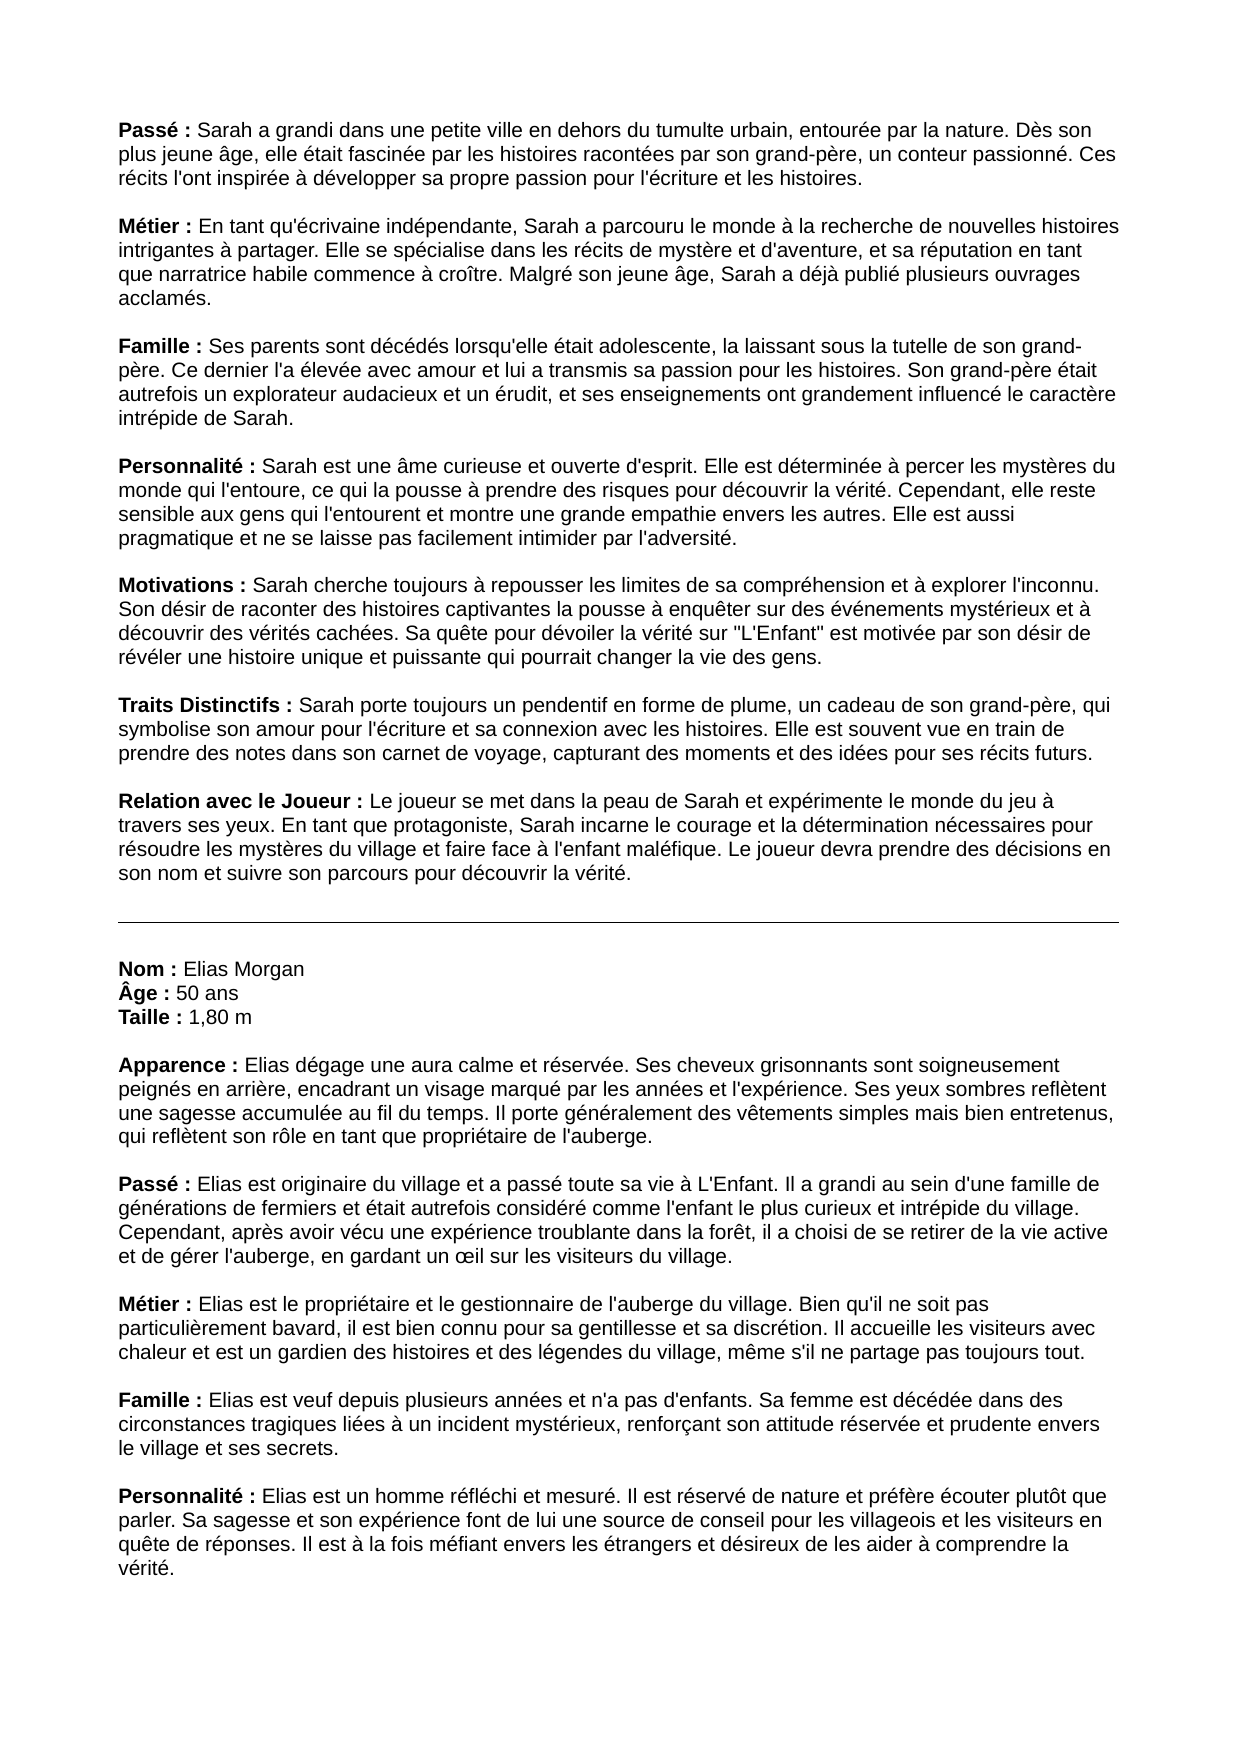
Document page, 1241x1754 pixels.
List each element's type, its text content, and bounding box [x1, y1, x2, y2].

text Relation avec le Joueur : Le joueur se met dans la peau de Sarah et expérimente le monde du jeu à travers ses yeux. En tant que protagoniste, Sarah incarne le courage et la détermination nécessaires pour résoudre les mystères du village et faire face à l'enfant maléfique. Le joueur devra prendre des décisions en son nom et suivre son parcours pour découvrir la vérité. [118, 789, 1122, 885]
text Âge : 50 ans [118, 981, 1122, 1004]
text Métier : Elias est le propriétaire et le gestionnaire de l'auberge du village. Bien qu'il ne soit pas particulièrement bavard, il est bien connu pour sa gentillesse et sa discrétion. Il accueille les visiteurs avec chaleur et est un gardien des histoires et des légendes du village, même s'il ne partage pas toujours tout. [118, 1292, 1122, 1364]
text Nom : Elias Morgan [118, 957, 1122, 981]
text Passé : Sarah a grandi dans une petite ville en dehors du tumulte urbain, entourée par la nature. Dès son plus jeune âge, elle était fascinée par les histoires racontées par son grand-père, un conteur passionné. Ces récits l'ont inspirée à développer sa propre passion pour l'écriture et les histoires. [118, 118, 1122, 190]
text Famille : Ses parents sont décédés lorsqu'elle était adolescente, la laissant sous la tutelle de son grand-père. Ce dernier l'a élevée avec amour et lui a transmis sa passion pour les histoires. Son grand-père était autrefois un explorateur audacieux et un érudit, et ses enseignements ont grandement influencé le caractère intrépide de Sarah. [118, 334, 1122, 429]
text Traits Distinctifs : Sarah porte toujours un pendentif en forme de plume, un cadeau de son grand-père, qui symbolise son amour pour l'écriture et sa connexion avec les histoires. Elle est souvent vue en train de prendre des notes dans son carnet de voyage, capturant des moments et des idées pour ses récits futurs. [118, 693, 1122, 765]
text Passé : Elias est originaire du village et a passé toute sa vie à L'Enfant. Il a grandi au sein d'une famille de générations de fermiers et était autrefois considéré comme l'enfant le plus curieux et intrépide du village. Cependant, après avoir vécu une expérience troublante dans la forêt, il a choisi de se retirer de la vie active et de gérer l'auberge, en gardant un œil sur les visiteurs du village. [118, 1172, 1122, 1268]
text Taille : 1,80 m [118, 1004, 1122, 1028]
text Motivations : Sarah cherche toujours à repousser les limites de sa compréhension et à explorer l'inconnu. Son désir de raconter des histoires captivantes la pousse à enquêter sur des événements mystérieux et à découvrir des vérités cachées. Sa quête pour dévoiler la vérité sur "L'Enfant" est motivée par son désir de révéler une histoire unique et puissante qui pourrait changer la vie des gens. [118, 573, 1122, 669]
text Personnalité : Sarah est une âme curieuse et ouverte d'esprit. Elle est déterminée à percer les mystères du monde qui l'entoure, ce qui la pousse à prendre des risques pour découvrir la vérité. Cependant, elle reste sensible aux gens qui l'entourent et montre une grande empathie envers les autres. Elle est aussi pragmatique et ne se laisse pas facilement intimider par l'adversité. [118, 453, 1122, 549]
text Apparence : Elias dégage une aura calme et réservée. Ses cheveux grisonnants sont soigneusement peignés en arrière, encadrant un visage marqué par les années et l'expérience. Ses yeux sombres reflètent une sagesse accumulée au fil du temps. Il porte généralement des vêtements simples mais bien entretenus, qui reflètent son rôle en tant que propriétaire de l'auberge. [118, 1052, 1122, 1148]
text Famille : Elias est veuf depuis plusieurs années et n'a pas d'enfants. Sa femme est décédée dans des circonstances tragiques liées à un incident mystérieux, renforçant son attitude réservée et prudente envers le village et ses secrets. [118, 1388, 1122, 1460]
text Personnalité : Elias est un homme réfléchi et mesuré. Il est réservé de nature et préfère écouter plutôt que parler. Sa sagesse et son expérience font de lui une source de conseil pour les villageois et les visiteurs en quête de réponses. Il est à la fois méfiant envers les étrangers et désireux de les aider à comprendre la vérité. [118, 1484, 1122, 1579]
text Métier : En tant qu'écrivaine indépendante, Sarah a parcouru le monde à la recherche de nouvelles histoires intrigantes à partager. Elle se spécialise dans les récits de mystère et d'aventure, et sa réputation en tant que narratrice habile commence à croître. Malgré son jeune âge, Sarah a déjà publié plusieurs ouvrages acclamés. [118, 214, 1122, 310]
